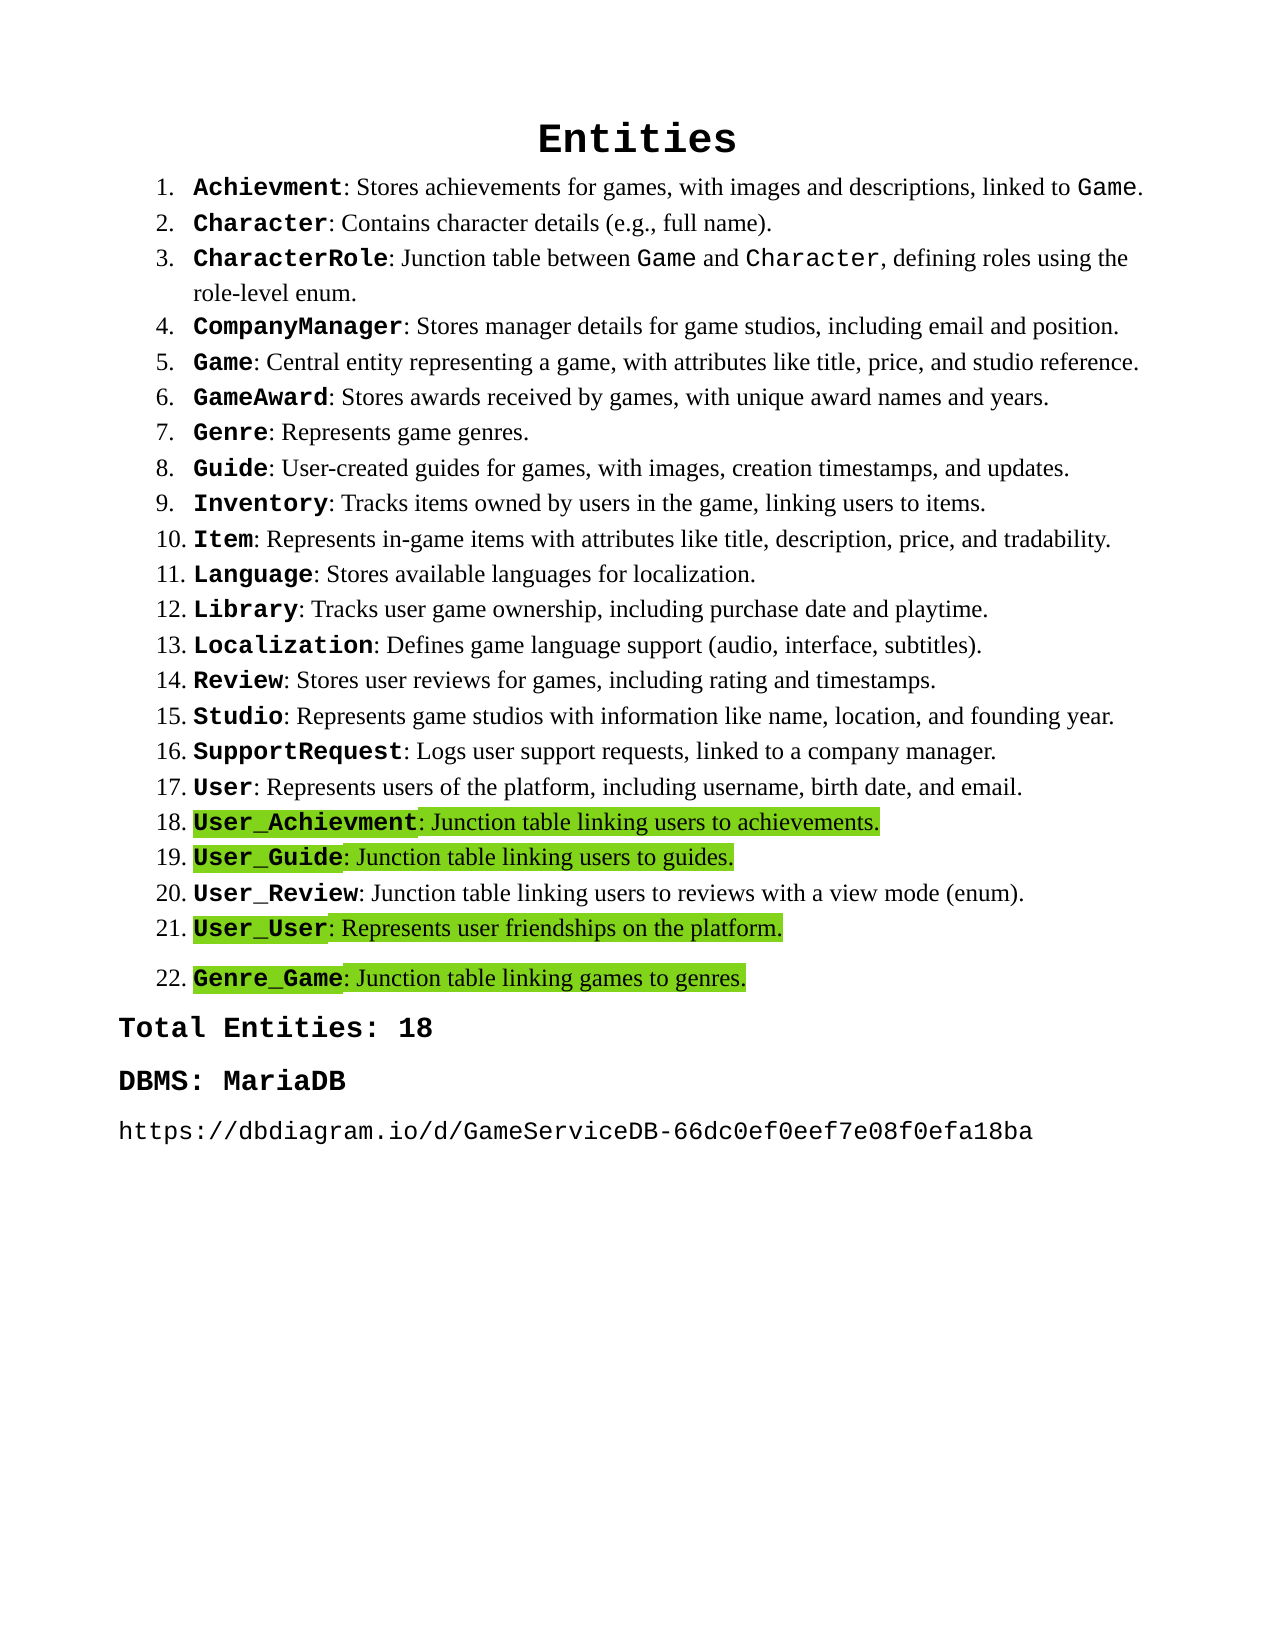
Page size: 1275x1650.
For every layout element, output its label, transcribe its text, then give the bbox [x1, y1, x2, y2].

text https://dbdiagram.io/d/GameServiceDB-66dc0ef0eef7e08f0efa18ba [118, 1118, 1157, 1147]
text Entities [118, 118, 1157, 165]
text DBMS: MariaDB [118, 1066, 1157, 1099]
list User_User: Represents user friendships on the platform. [156, 913, 1157, 944]
list Localization: Defines game language support (audio, interface, subtitles). [156, 630, 1157, 661]
list Studio: Represents game studios with information like name, location, and founding year. [156, 701, 1157, 732]
list Genre_Game: Junction table linking games to genres. [156, 963, 1157, 994]
list Library: Tracks user game ownership, including purchase date and playtime. [156, 594, 1157, 625]
list Item: Represents in-game items with attributes like title, description, price, and tradability. [156, 524, 1157, 554]
list Game: Central entity representing a game, with attributes like title, price, and studio reference. [156, 347, 1157, 377]
list Review: Stores user reviews for games, including rating and timestamps. [156, 665, 1157, 696]
text Total Entities: 18 [118, 1013, 1157, 1046]
list Inventory: Tracks items owned by users in the game, linking users to items. [156, 488, 1157, 519]
list Guide: User-created guides for games, with images, creation timestamps, and updates. [156, 453, 1157, 484]
list Achievment: Stores achievements for games, with images and descriptions, linked to Game. [156, 172, 1157, 203]
list CharacterRole: Junction table between Game and Character, defining roles using the role-level enum. [156, 243, 1157, 307]
list Genre: Represents game genres. [156, 417, 1157, 448]
list User_Review: Junction table linking users to reviews with a view mode (enum). [156, 878, 1157, 909]
list SupportRequest: Logs user support requests, linked to a company manager. [156, 736, 1157, 767]
list Character: Contains character details (e.g., full name). [156, 208, 1157, 238]
list GameAward: Stores awards received by games, with unique award names and years. [156, 382, 1157, 413]
list User: Represents users of the platform, including username, birth date, and email. [156, 772, 1157, 802]
list User_Achievment: Junction table linking users to achievements. [156, 807, 1157, 838]
list User_Guide: Junction table linking users to guides. [156, 842, 1157, 873]
list Language: Stores available languages for localization. [156, 559, 1157, 590]
list CompanyManager: Stores manager details for game studios, including email and position. [156, 311, 1157, 342]
